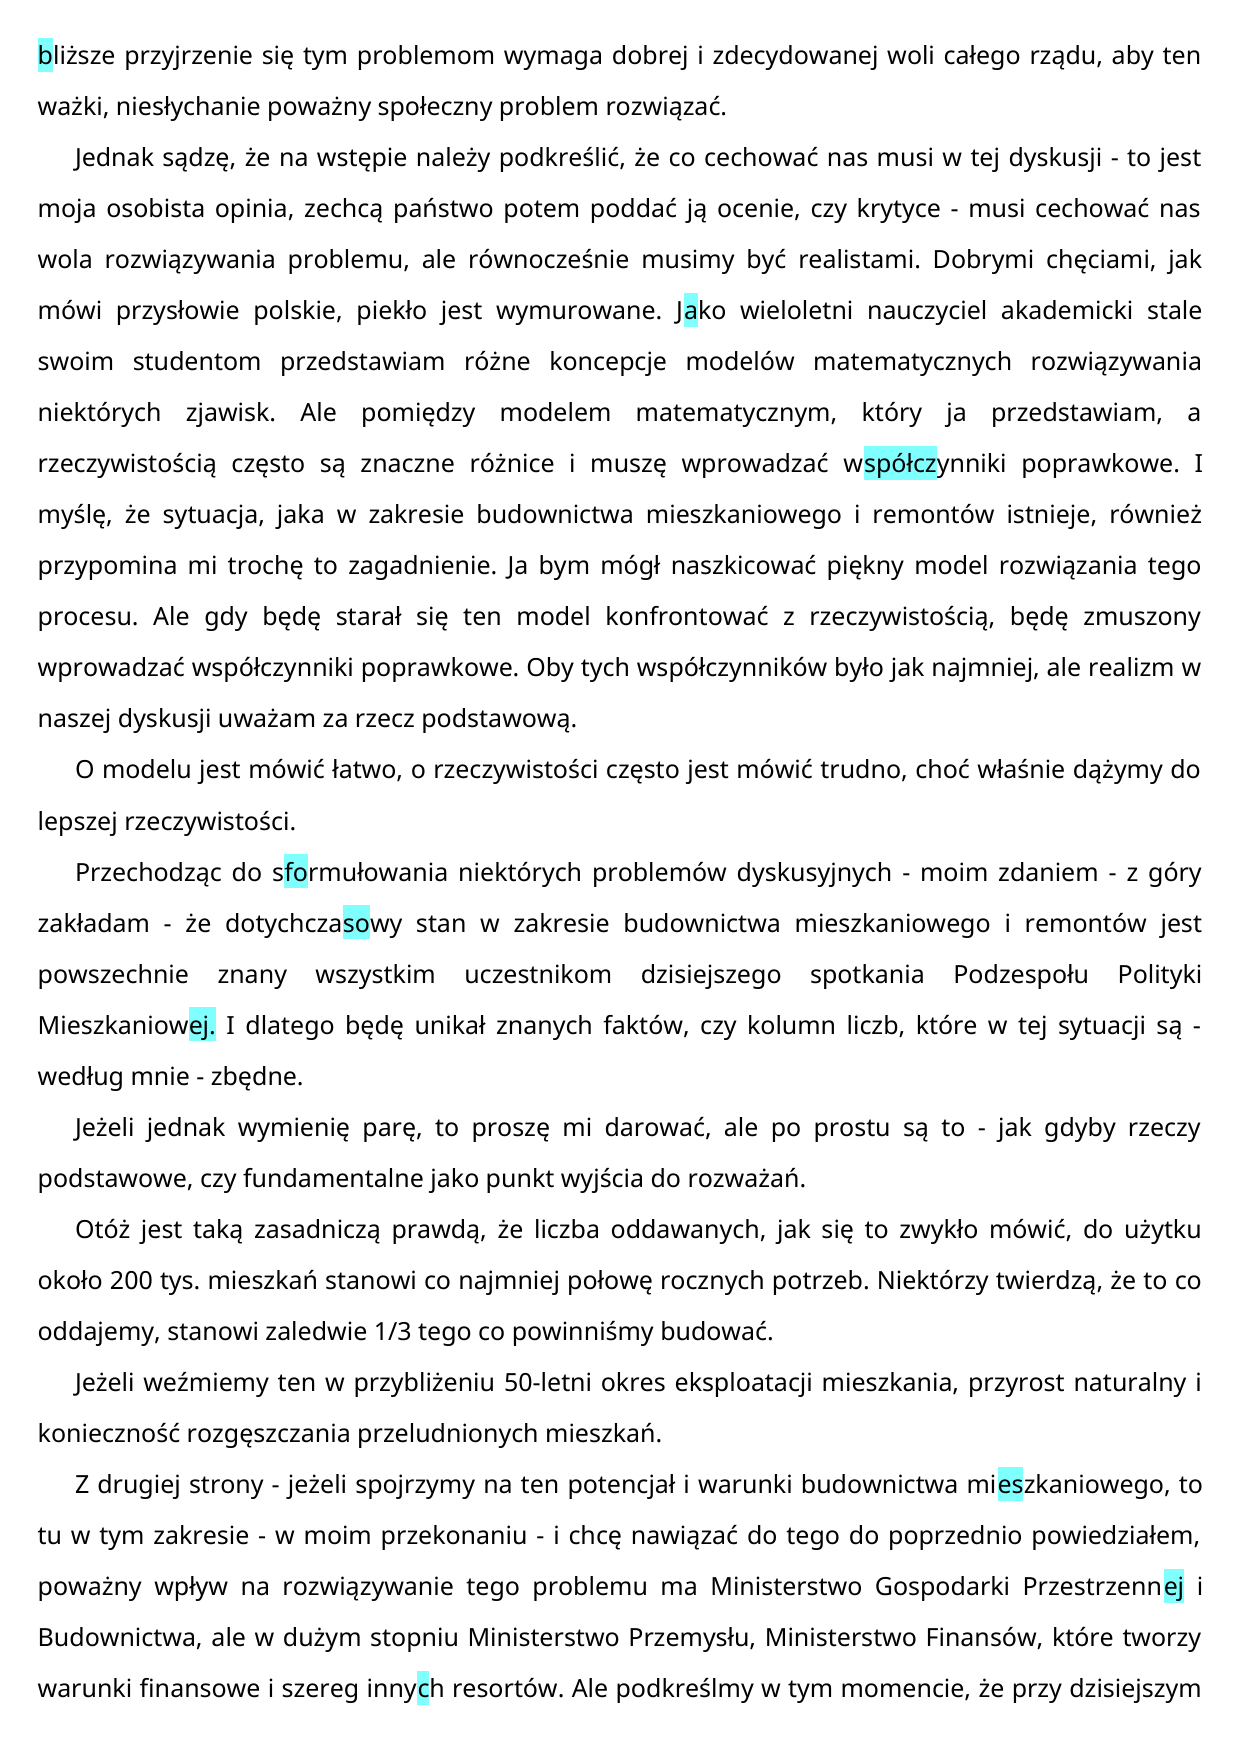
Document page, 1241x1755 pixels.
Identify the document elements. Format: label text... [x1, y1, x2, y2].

text Jeżeli weźmiemy ten w przybliżeniu 50-letni okres eksploatacji mieszkania, przyrost naturalny i konieczność rozgęszczania przeludnionych mieszkań. [37, 1364, 1203, 1450]
text bliższe przyjrzenie się tym problemom wymaga dobrej i zdecydowanej woli całego rządu, aby ten ważki, niesłychanie poważny społeczny problem rozwiązać. [37, 37, 1203, 123]
text Z drugiej strony - jeżeli spojrzymy na ten potencjał i warunki budownictwa mieszkaniowego, to tu w tym zakresie - w moim przekonaniu - i chcę nawiązać do tego do poprzednio powiedziałem, poważny wpływ na rozwiązywanie tego problemu ma Ministerstwo Gospodarki Przestrzennej i Budownictwa, ale w dużym stopniu Ministerstwo Przemysłu, Ministerstwo Finansów, które tworzy warunki finansowe i szereg innych resortów. Ale podkreślmy w tym momencie, że przy dzisiejszym [37, 1467, 1203, 1705]
text O modelu jest mówić łatwo, o rzeczywistości często jest mówić trudno, choć właśnie dążymy do lepszej rzeczywistości. [37, 752, 1203, 837]
text Jeżeli jednak wymienię parę, to proszę mi darować, ale po prostu są to - jak gdyby rzeczy podstawowe, czy fundamentalne jako punkt wyjścia do rozważań. [37, 1109, 1203, 1194]
text Jednak sądzę, że na wstępie należy podkreślić, że co cechować nas musi w tej dyskusji - to jest moja osobista opinia, zechcą państwo potem poddać ją ocenie, czy krytyce - musi cechować nas wola rozwiązywania problemu, ale równocześnie musimy być realistami. Dobrymi chęciami, jak mówi przysłowie polskie, piekło jest wymurowane. Jako wieloletni nauczyciel akademicki stale swoim studentom przedstawiam różne koncepcje modelów matematycznych rozwiązywania niektórych zjawisk. Ale pomiędzy modelem matematycznym, który ja przedstawiam, a rzeczywistością często są znaczne różnice i muszę wprowadzać współczynniki poprawkowe. I myślę, że sytuacja, jaka w zakresie budownictwa mieszkaniowego i remontów istnieje, również przypomina mi trochę to zagadnienie. Ja bym mógł naszkicować piękny model rozwiązania tego procesu. Ale gdy będę starał się ten model konfrontować z rzeczywistością, będę zmuszony wprowadzać współczynniki poprawkowe. Oby tych współczynników było jak najmniej, ale realizm w naszej dyskusji uważam za rzecz podstawową. [37, 139, 1203, 735]
text Otóż jest taką zasadniczą prawdą, że liczba oddawanych, jak się to zwykło mówić, do użytku około 200 tys. mieszkań stanowi co najmniej połowę rocznych potrzeb. Niektórzy twierdzą, że to co oddajemy, stanowi zaledwie 1/3 tego co powinniśmy budować. [37, 1211, 1203, 1348]
text Przechodząc do sformułowania niektórych problemów dyskusyjnych - moim zdaniem - z góry zakładam - że dotychczasowy stan w zakresie budownictwa mieszkaniowego i remontów jest powszechnie znany wszystkim uczestnikom dzisiejszego spotkania Podzespołu Polityki Mieszkaniowej. I dlatego będę unikał znanych faktów, czy kolumn liczb, które w tej sytuacji są - według mnie - zbędne. [37, 854, 1203, 1092]
